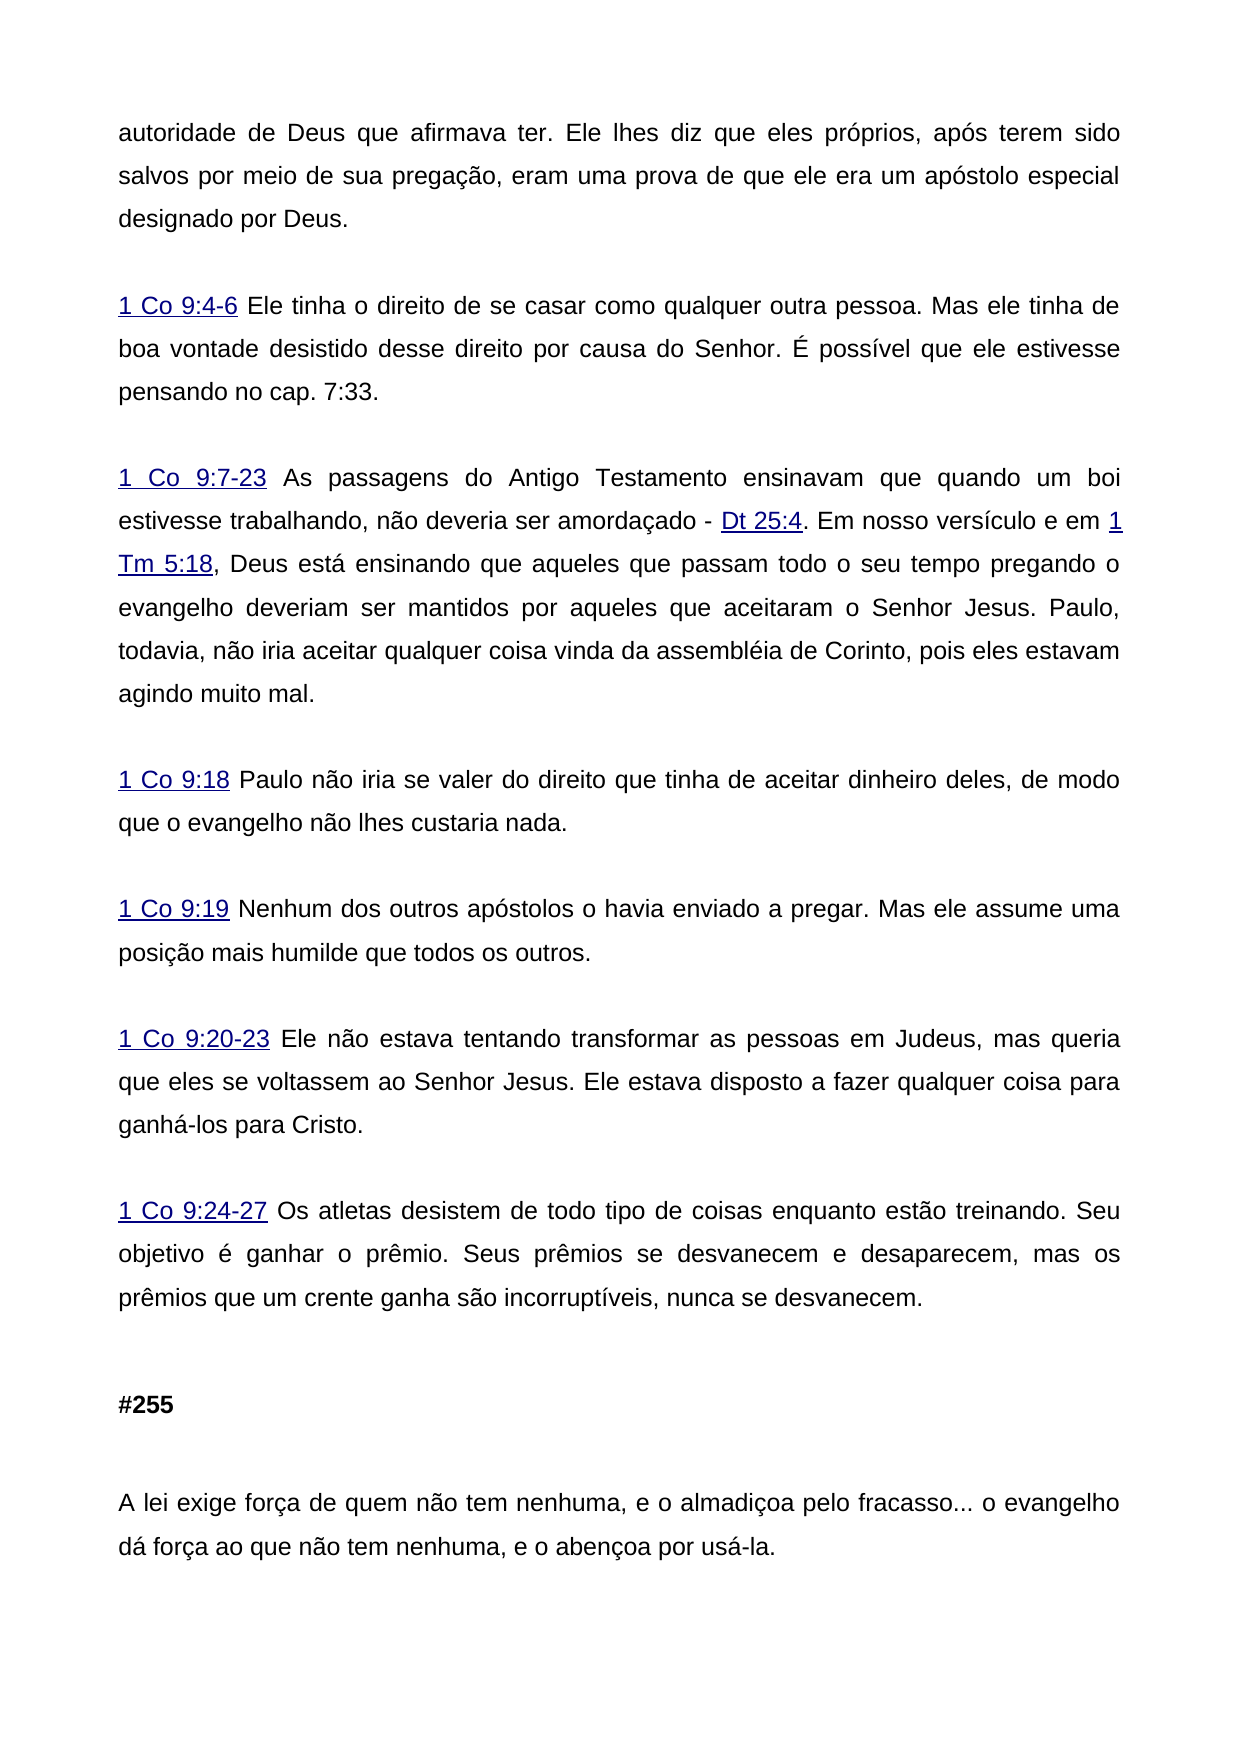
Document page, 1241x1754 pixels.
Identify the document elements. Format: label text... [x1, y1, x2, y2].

text 1 Co 9:7-23 As passagens do Antigo Testamento ensinavam que quando um boi estivesse trabalhando, não deveria ser amordaçado - Dt 25:4. Em nosso versículo e em 1 Tm 5:18, Deus está ensinando que aqueles que passam todo o seu tempo pregando o evangelho deveriam ser mantidos por aqueles que aceitaram o Senhor Jesus. Paulo, todavia, não iria aceitar qualquer coisa vinda da assembléia de Corinto, pois eles estavam agindo muito mal. [118, 463, 1122, 707]
text 1 Co 9:19 Nenhum dos outros apóstolos o havia enviado a pregar. Mas ele assume uma posição mais humilde que todos os outros. [118, 894, 1122, 966]
text 1 Co 9:24-27 Os atletas desistem de todo tipo de coisas enquanto estão treinando. Seu objetivo é ganhar o prêmio. Seus prêmios se desvanecem e desaparecem, mas os prêmios que um crente ganha são incorruptíveis, nunca se desvanecem. [118, 1196, 1122, 1311]
text 1 Co 9:20-23 Ele não estava tentando transformar as pessoas em Judeus, mas queria que eles se voltassem ao Senhor Jesus. Ele estava disposto a fazer qualquer coisa para ganhá-los para Cristo. [118, 1024, 1122, 1139]
text 1 Co 9:18 Paulo não iria se valer do direito que tinha de aceitar dinheiro deles, de modo que o evangelho não lhes custaria nada. [118, 765, 1122, 837]
subtitle #255 [118, 1389, 1122, 1418]
text autoridade de Deus que afirmava ter. Ele lhes diz que eles próprios, após terem sido salvos por meio de sua pregação, eram uma prova de que ele era um apóstolo especial designado por Deus. [118, 118, 1122, 233]
text A lei exige força de quem não tem nenhuma, e o almadiçoa pelo fracasso... o evangelho dá força ao que não tem nenhuma, e o abençoa por usá-la. [118, 1488, 1122, 1560]
text 1 Co 9:4-6 Ele tinha o direito de se casar como qualquer outra pessoa. Mas ele tinha de boa vontade desistido desse direito por causa do Senhor. É possível que ele estivesse pensando no cap. 7:33. [118, 291, 1122, 406]
